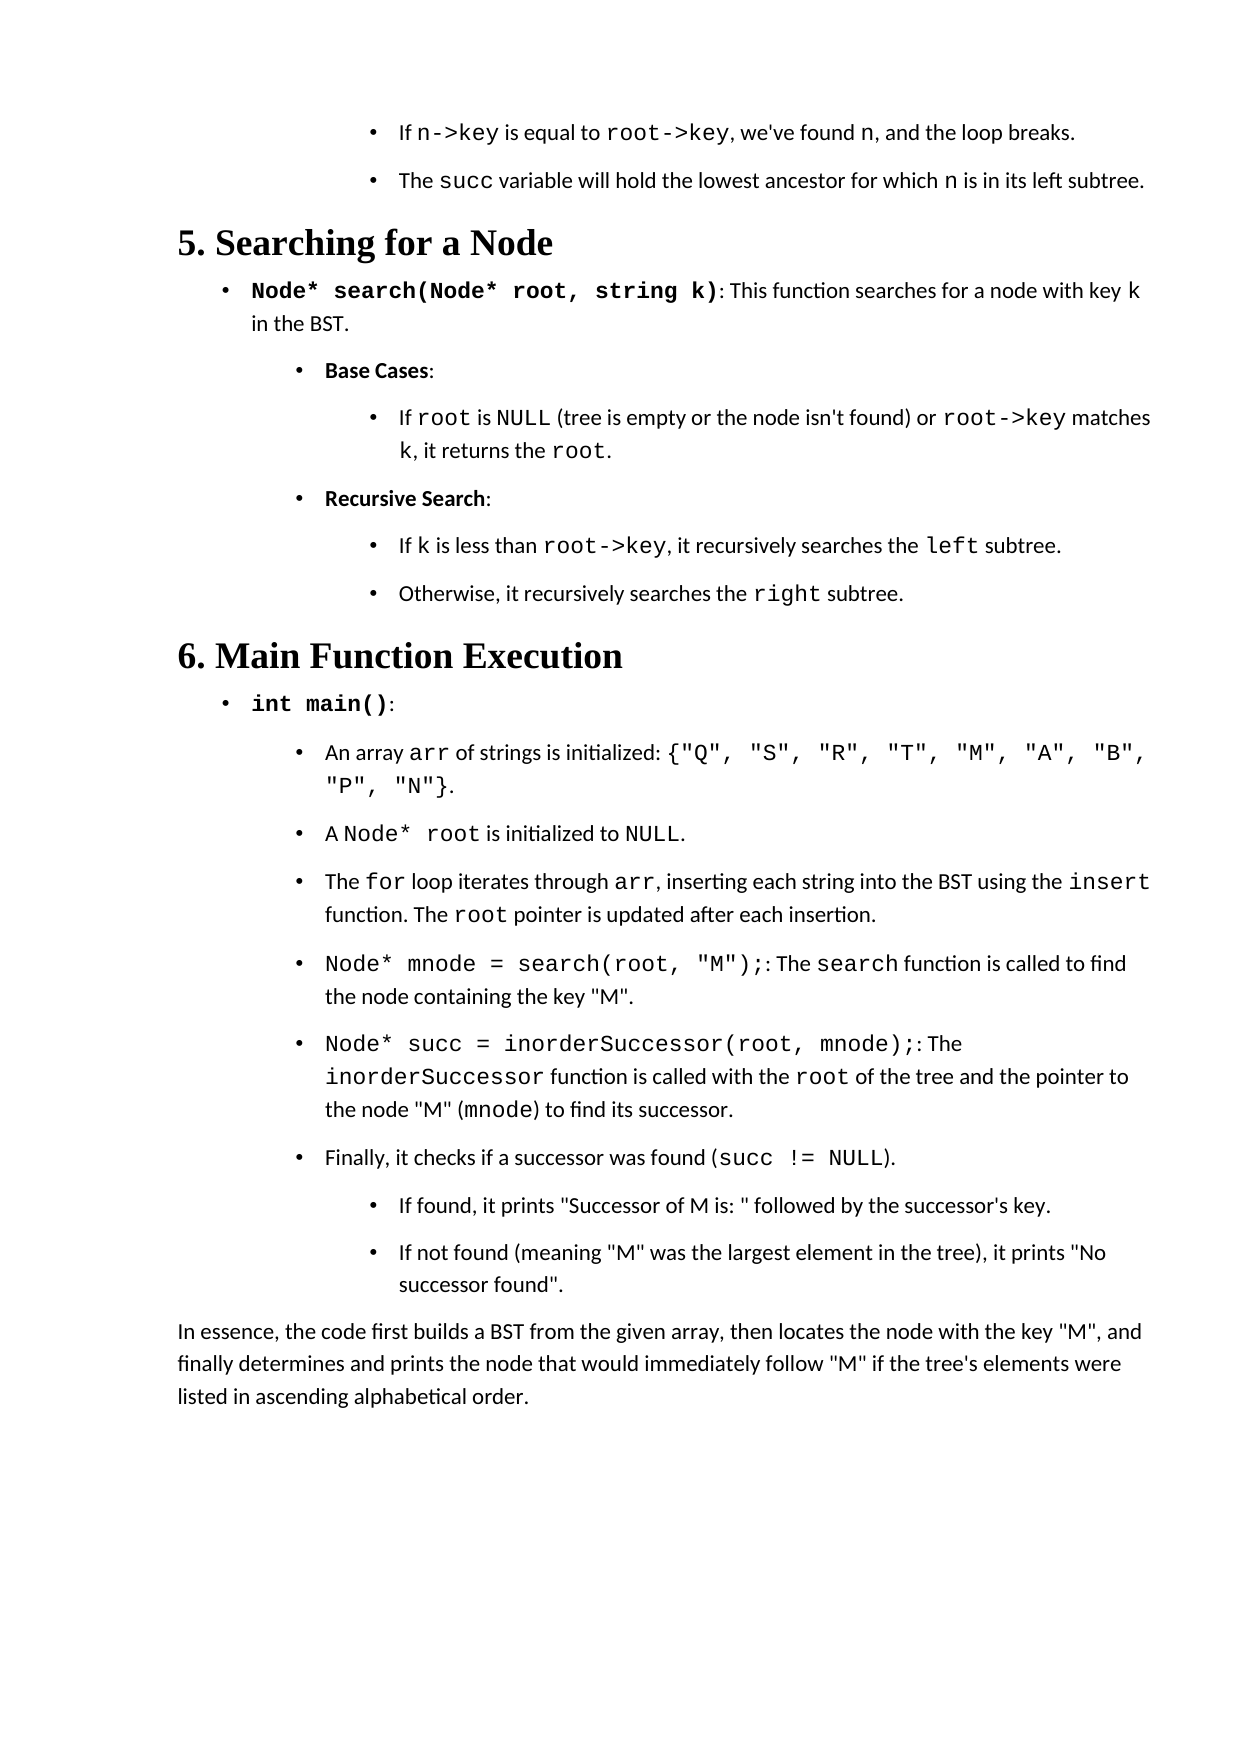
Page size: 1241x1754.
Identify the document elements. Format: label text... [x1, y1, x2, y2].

list Finally, it checks if a successor was found (succ != NULL). [295, 1143, 1152, 1173]
list If k is less than root->key, it recursively searches the left subtree. [369, 531, 1152, 561]
list Recursive Search: [295, 484, 1152, 513]
subtitle 5. Searching for a Node [177, 221, 1152, 264]
list Node* succ = inorderSuccessor(root, mnode);: The inorderSuccessor function is called with the root of the tree and the pointer to the node "M" (mnode) to find its successor. [295, 1029, 1152, 1124]
list If n->key is equal to root->key, we've found n, and the loop breaks. [369, 118, 1152, 147]
list If not found (meaning "M" was the largest element in the tree), it prints "No successor found". [369, 1238, 1152, 1299]
list Node* mnode = search(root, "M");: The search function is called to find the node containing the key "M". [295, 949, 1152, 1010]
list An array arr of strings is initialized: {"Q", "S", "R", "T", "M", "A", "B", "P", "N"}. [295, 738, 1152, 800]
subtitle 6. Main Function Execution [177, 634, 1152, 677]
list If found, it prints "Successor of M is: " followed by the successor's key. [369, 1192, 1152, 1220]
text In essence, the code first builds a BST from the given array, then locates the node with the key "M", and finally determines and prints the node that would immediately follow "M" if the tree's elements were listed in ascending alphabetical order. [177, 1317, 1152, 1410]
list If root is NULL (tree is empty or the node isn't found) or root->key matches k, it returns the root. [369, 403, 1152, 466]
list Base Cases: [295, 356, 1152, 384]
list The for loop iterates through arr, inserting each string into the BST using the insert function. The root pointer is updated after each insertion. [295, 867, 1152, 930]
list Node* search(Node* root, string k): This function searches for a node with key k in the BST. [222, 276, 1152, 338]
list Otherwise, it recursively searches the right subtree. [369, 579, 1152, 609]
list The succ variable will hold the lowest ancestor for which n is in its left subtree. [369, 166, 1152, 195]
list int main(): [222, 689, 1152, 719]
list A Node* root is initialized to NULL. [295, 819, 1152, 848]
